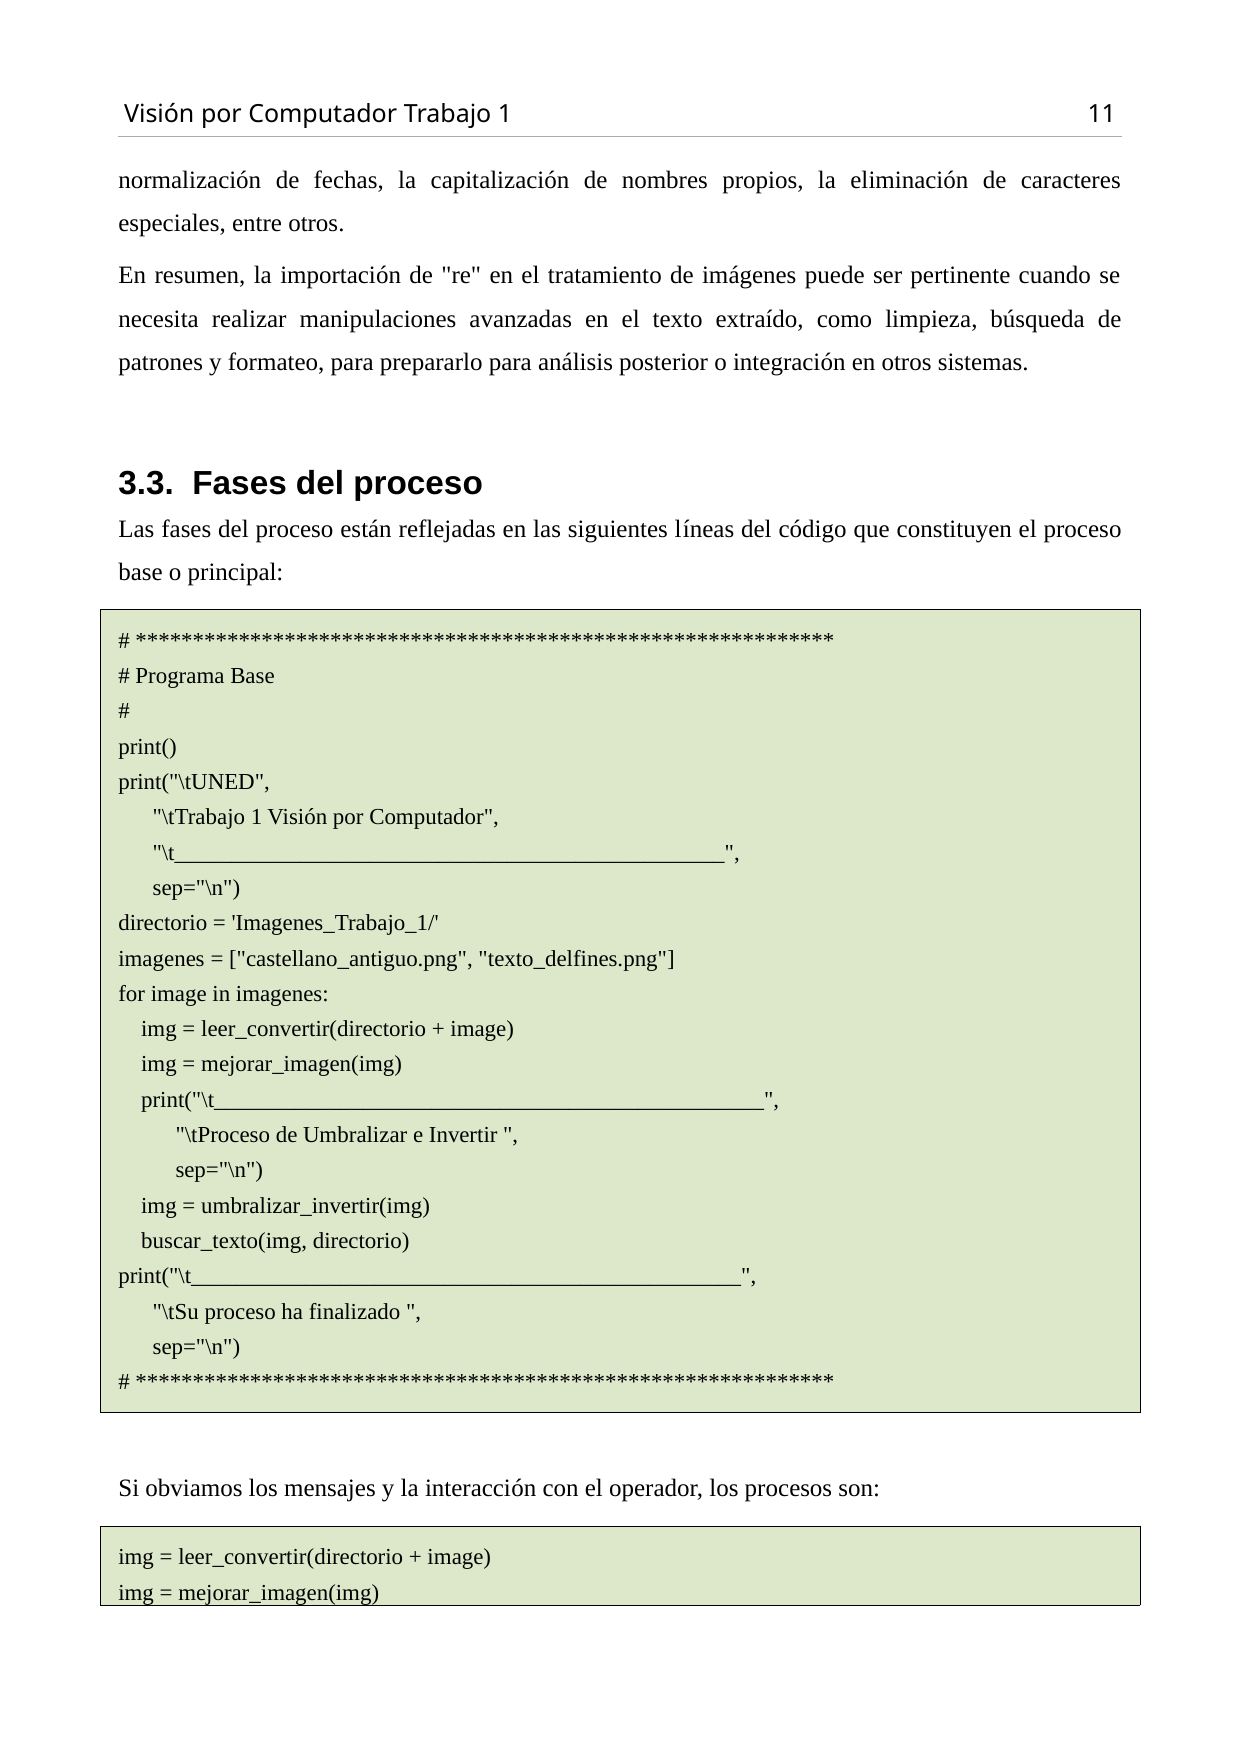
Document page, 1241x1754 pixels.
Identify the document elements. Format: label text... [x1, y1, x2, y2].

text imagenes = ["castellano_antiguo.png", "texto_delfines.png"] [101, 927, 1140, 962]
text # ************************************************************* [101, 1351, 1140, 1412]
text # ************************************************************* [101, 610, 1140, 644]
text print("\tUNED", [101, 750, 1140, 786]
text img = umbralizar_invertir(img) [101, 1174, 1140, 1209]
text "\t________________________________________________", [101, 821, 1140, 856]
text sep="\n") [101, 856, 1140, 891]
text "\tTrabajo 1 Visión por Computador", [101, 786, 1140, 821]
text # [101, 679, 1140, 715]
text "\tSu proceso ha finalizado ", [101, 1280, 1140, 1315]
text directorio = 'Imagenes_Trabajo_1/' [101, 891, 1140, 927]
text print("\t________________________________________________", [101, 1244, 1140, 1280]
text img = leer_convertir(directorio + image) [101, 997, 1140, 1033]
text for image in imagenes: [101, 962, 1140, 997]
text img = mejorar_imagen(img) [101, 1033, 1140, 1068]
text Las fases del proceso están reflejadas en las siguientes líneas del código que constituyen el proceso base o principal: [118, 514, 1122, 586]
subtitle Fases del proceso [118, 463, 1122, 501]
text buscar_texto(img, directorio) [101, 1209, 1140, 1244]
text print() [101, 715, 1140, 750]
text sep="\n") [101, 1315, 1140, 1351]
text img = leer_convertir(directorio + image) [101, 1527, 1140, 1561]
text sep="\n") [101, 1139, 1140, 1174]
text print("\t________________________________________________", [101, 1068, 1140, 1103]
text # Programa Base [101, 644, 1140, 679]
text img = mejorar_imagen(img) [101, 1561, 1140, 1605]
text normalización de fechas, la capitalización de nombres propios, la eliminación de caracteres especiales, entre otros. [118, 165, 1122, 237]
text En resumen, la importación de "re" en el tratamiento de imágenes puede ser pertinente cuando se necesita realizar manipulaciones avanzadas en el texto extraído, como limpieza, búsqueda de patrones y formateo, para prepararlo para análisis posterior o integración en otros sistemas. [118, 261, 1122, 376]
text "\tProceso de Umbralizar e Invertir ", [101, 1103, 1140, 1139]
text Si obviamos los mensajes y la interacción con el operador, los procesos son: [118, 1473, 1122, 1502]
